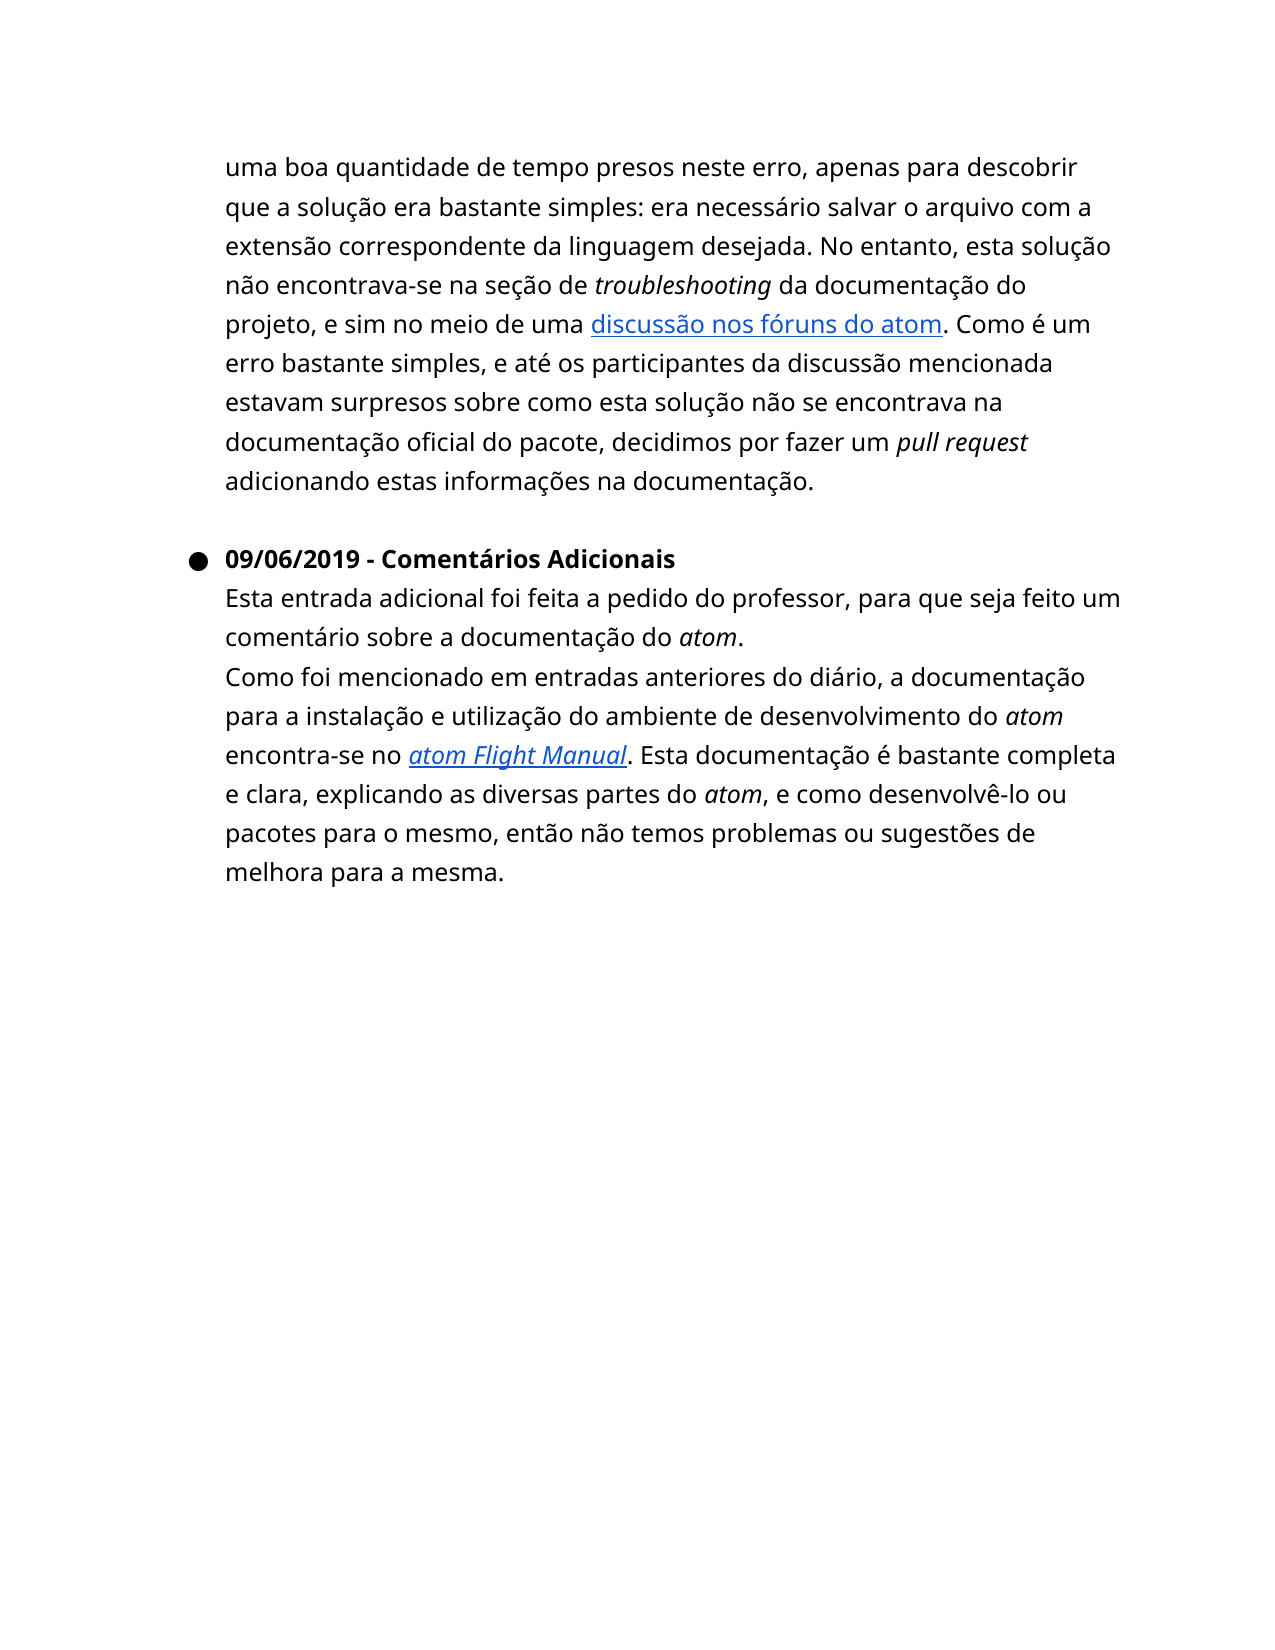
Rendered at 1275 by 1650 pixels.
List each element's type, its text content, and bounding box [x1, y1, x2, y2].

list 09/06/2019 - Comentários Adicionais [187, 542, 1125, 576]
text uma boa quantidade de tempo presos neste erro, apenas para descobrir que a solução era bastante simples: era necessário salvar o arquivo com a extensão correspondente da linguagem desejada. No entanto, esta solução não encontrava-se na seção de troubleshooting da documentação do projeto, e sim no meio de uma discussão nos fóruns do atom. Como é um erro bastante simples, e até os participantes da discussão mencionada estavam surpresos sobre como esta solução não se encontrava na documentação oficial do pacote, decidimos por fazer um pull request adicionando estas informações na documentação. [225, 150, 1125, 497]
text Esta entrada adicional foi feita a pedido do professor, para que seja feito um comentário sobre a documentação do atom. Como foi mencionado em entradas anteriores do diário, a documentação para a instalação e utilização do ambiente de desenvolvimento do atom encontra-se no atom Flight Manual. Esta documentação é bastante completa e clara, explicando as diversas partes do atom, e como desenvolvê-lo ou pacotes para o mesmo, então não temos problemas ou sugestões de melhora para a mesma. [225, 581, 1125, 889]
